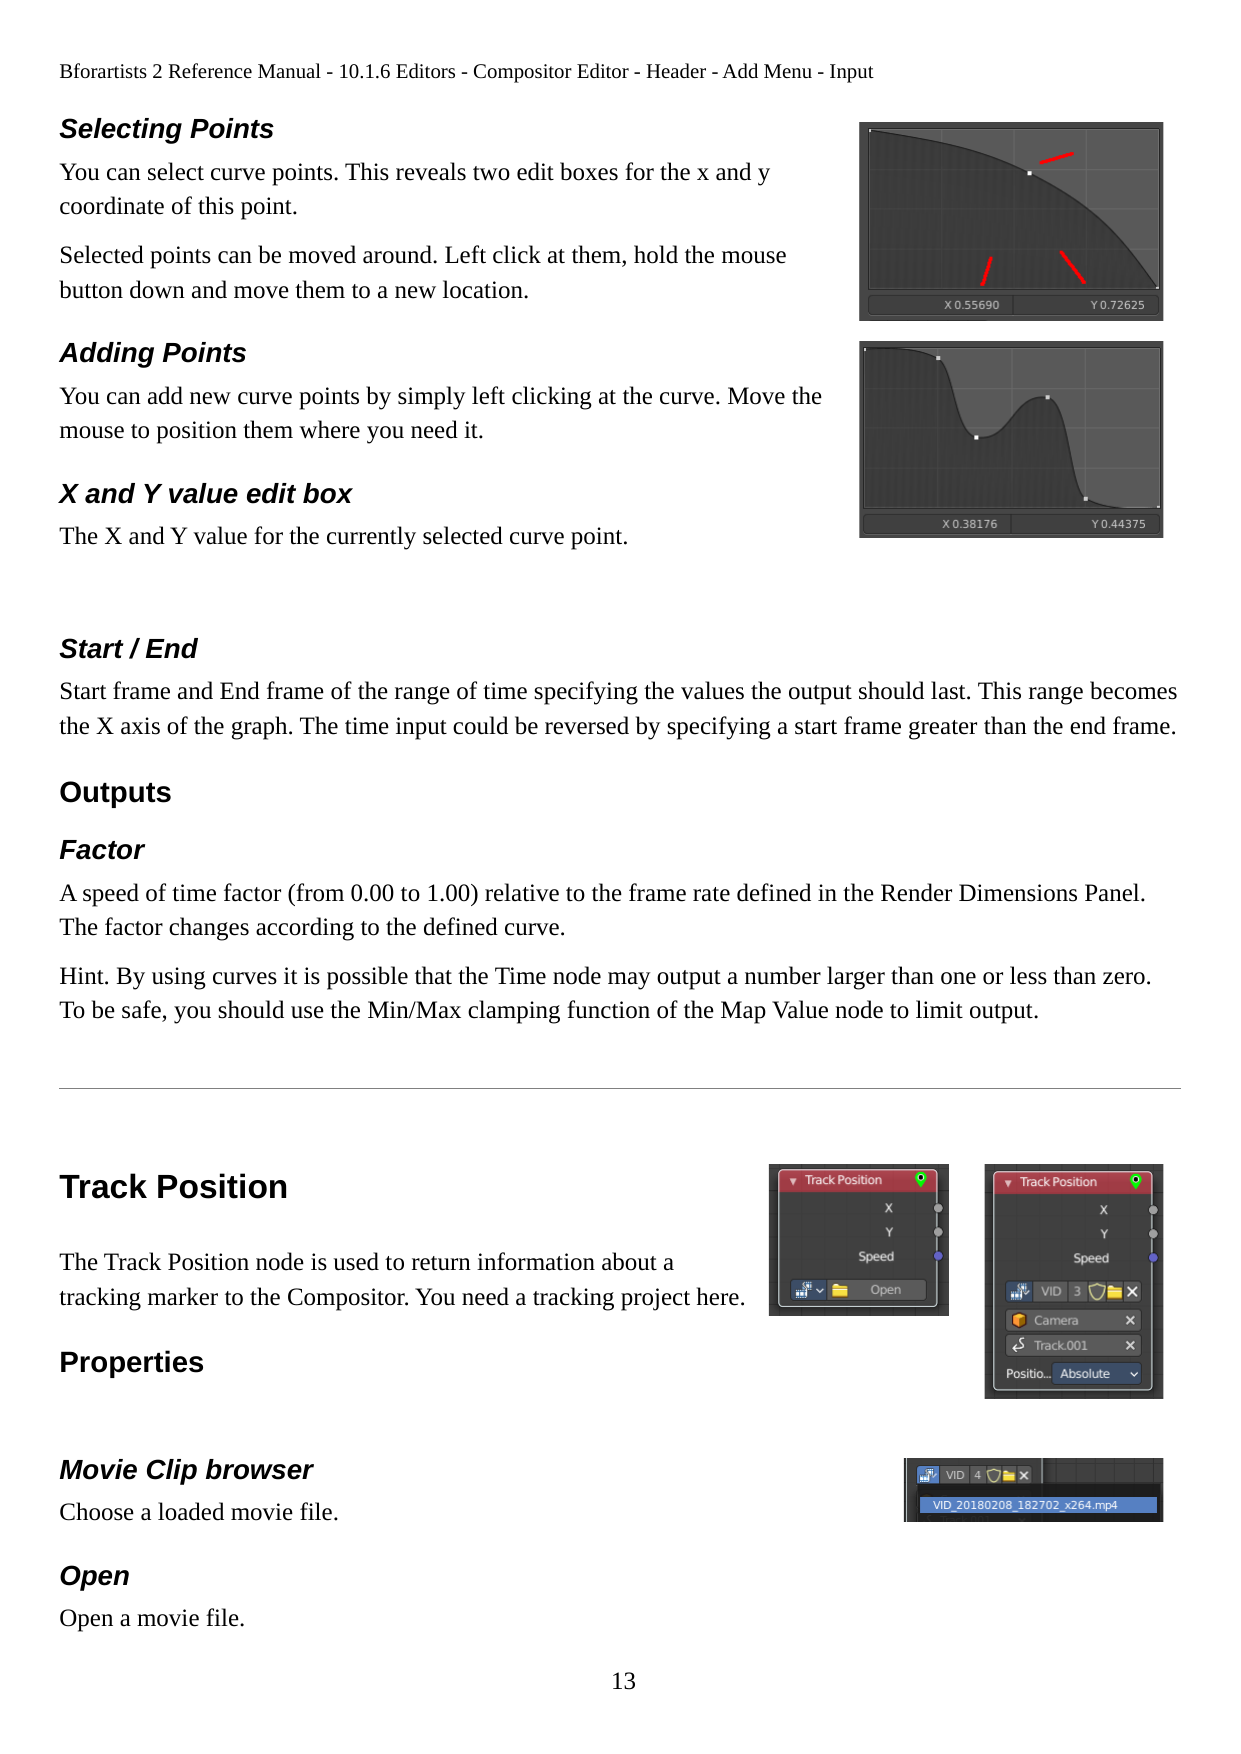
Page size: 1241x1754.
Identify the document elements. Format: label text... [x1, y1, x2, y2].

picture [859, 122, 1164, 321]
text The X and Y value for the currently selected curve point. [59, 521, 1181, 550]
subtitle Movie Clip browser [59, 1453, 1181, 1485]
picture [859, 341, 1164, 538]
picture [768, 1164, 949, 1316]
text The Track Position node is used to return information about a tracking marker to the Compositor. You need a tracking project here. [59, 1247, 768, 1310]
subtitle Outputs [59, 774, 1181, 808]
subtitle [1164, 1167, 1181, 1206]
text Open a movie file. [59, 1603, 1181, 1632]
subtitle [949, 1167, 984, 1206]
subtitle Start / End [59, 632, 1181, 664]
text Hint. By using curves it is possible that the Time node may output a number larger than one or less than zero. To be safe, you should use the Min/Max clamping function of the Map Value node to limit output. [59, 961, 1181, 1024]
subtitle Factor [59, 833, 1181, 865]
text Choose a loaded movie file. [59, 1497, 1181, 1526]
text You can select curve points. This reveals two edit boxes for the x and y coordinate of this point. [59, 157, 859, 220]
text Start frame and End frame of the range of time specifying the values the output should last. This range becomes the X axis of the graph. The time input could be reversed by specifying a start frame greater than the end frame. [59, 676, 1181, 739]
picture [984, 1164, 1164, 1399]
picture [903, 1458, 1164, 1522]
subtitle Selecting Points [59, 113, 1181, 144]
subtitle X and Y value edit box [59, 477, 859, 509]
subtitle Adding Points [59, 337, 1181, 368]
subtitle [1164, 477, 1181, 509]
subtitle Properties [59, 1345, 984, 1379]
subtitle Open [59, 1559, 1181, 1591]
text Selected points can be moved around. Left click at them, hold the mouse button down and move them to a new location. [59, 241, 859, 304]
text You can add new curve points by simply left clicking at the curve. Move the mouse to position them where you need it. [59, 381, 859, 444]
text A speed of time factor (from 0.00 to 1.00) relative to the frame rate defined in the Render Dimensions Panel. The factor changes according to the defined curve. [59, 878, 1181, 941]
subtitle Track Position [59, 1167, 768, 1206]
subtitle [1164, 1345, 1181, 1379]
